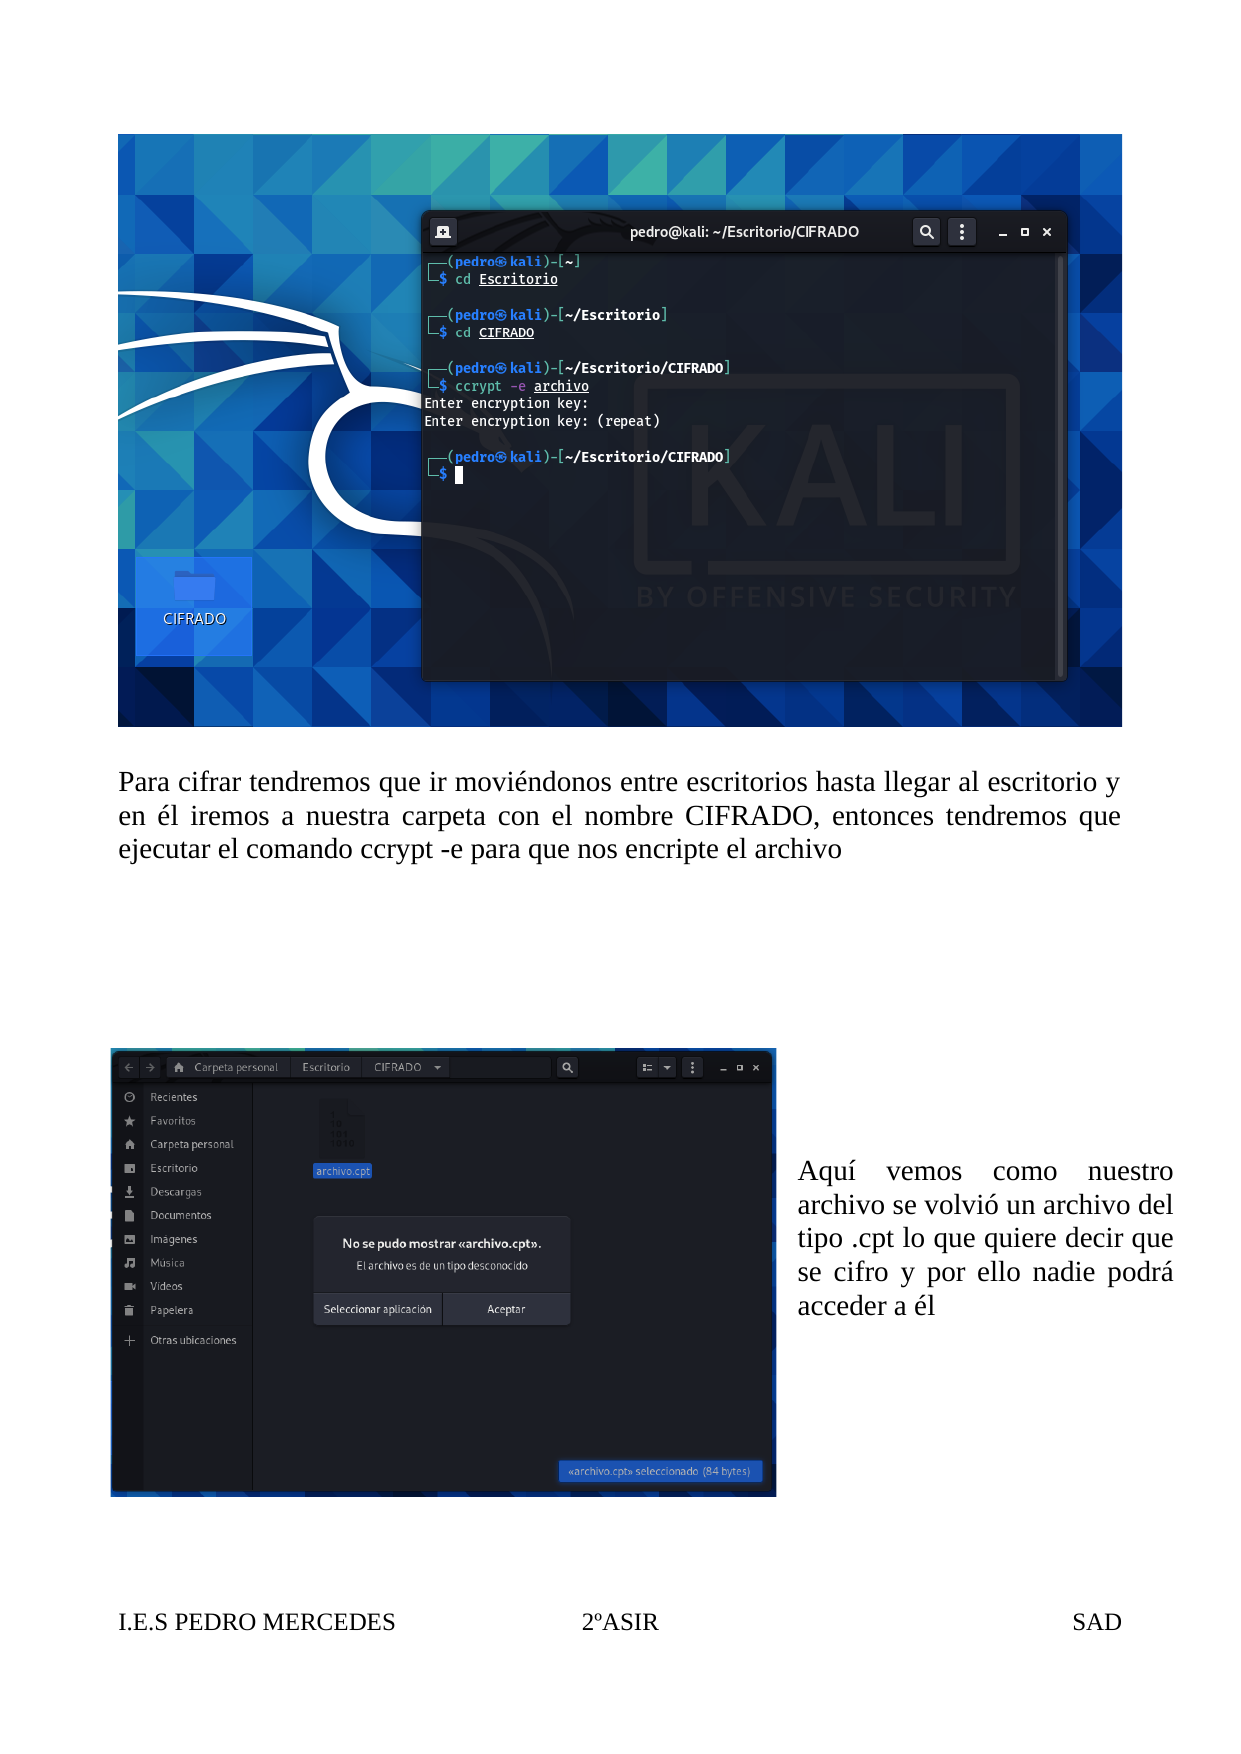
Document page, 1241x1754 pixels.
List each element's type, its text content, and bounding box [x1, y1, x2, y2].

picture [110, 1048, 777, 1497]
text Para cifrar tendremos que ir moviéndonos entre escritorios hasta llegar al escritorio y en él iremos a nuestra carpeta con el nombre CIFRADO, entonces tendremos que ejecutar el comando ccrypt -e para que nos encripte el archivo [118, 764, 1122, 865]
picture [118, 134, 1123, 727]
